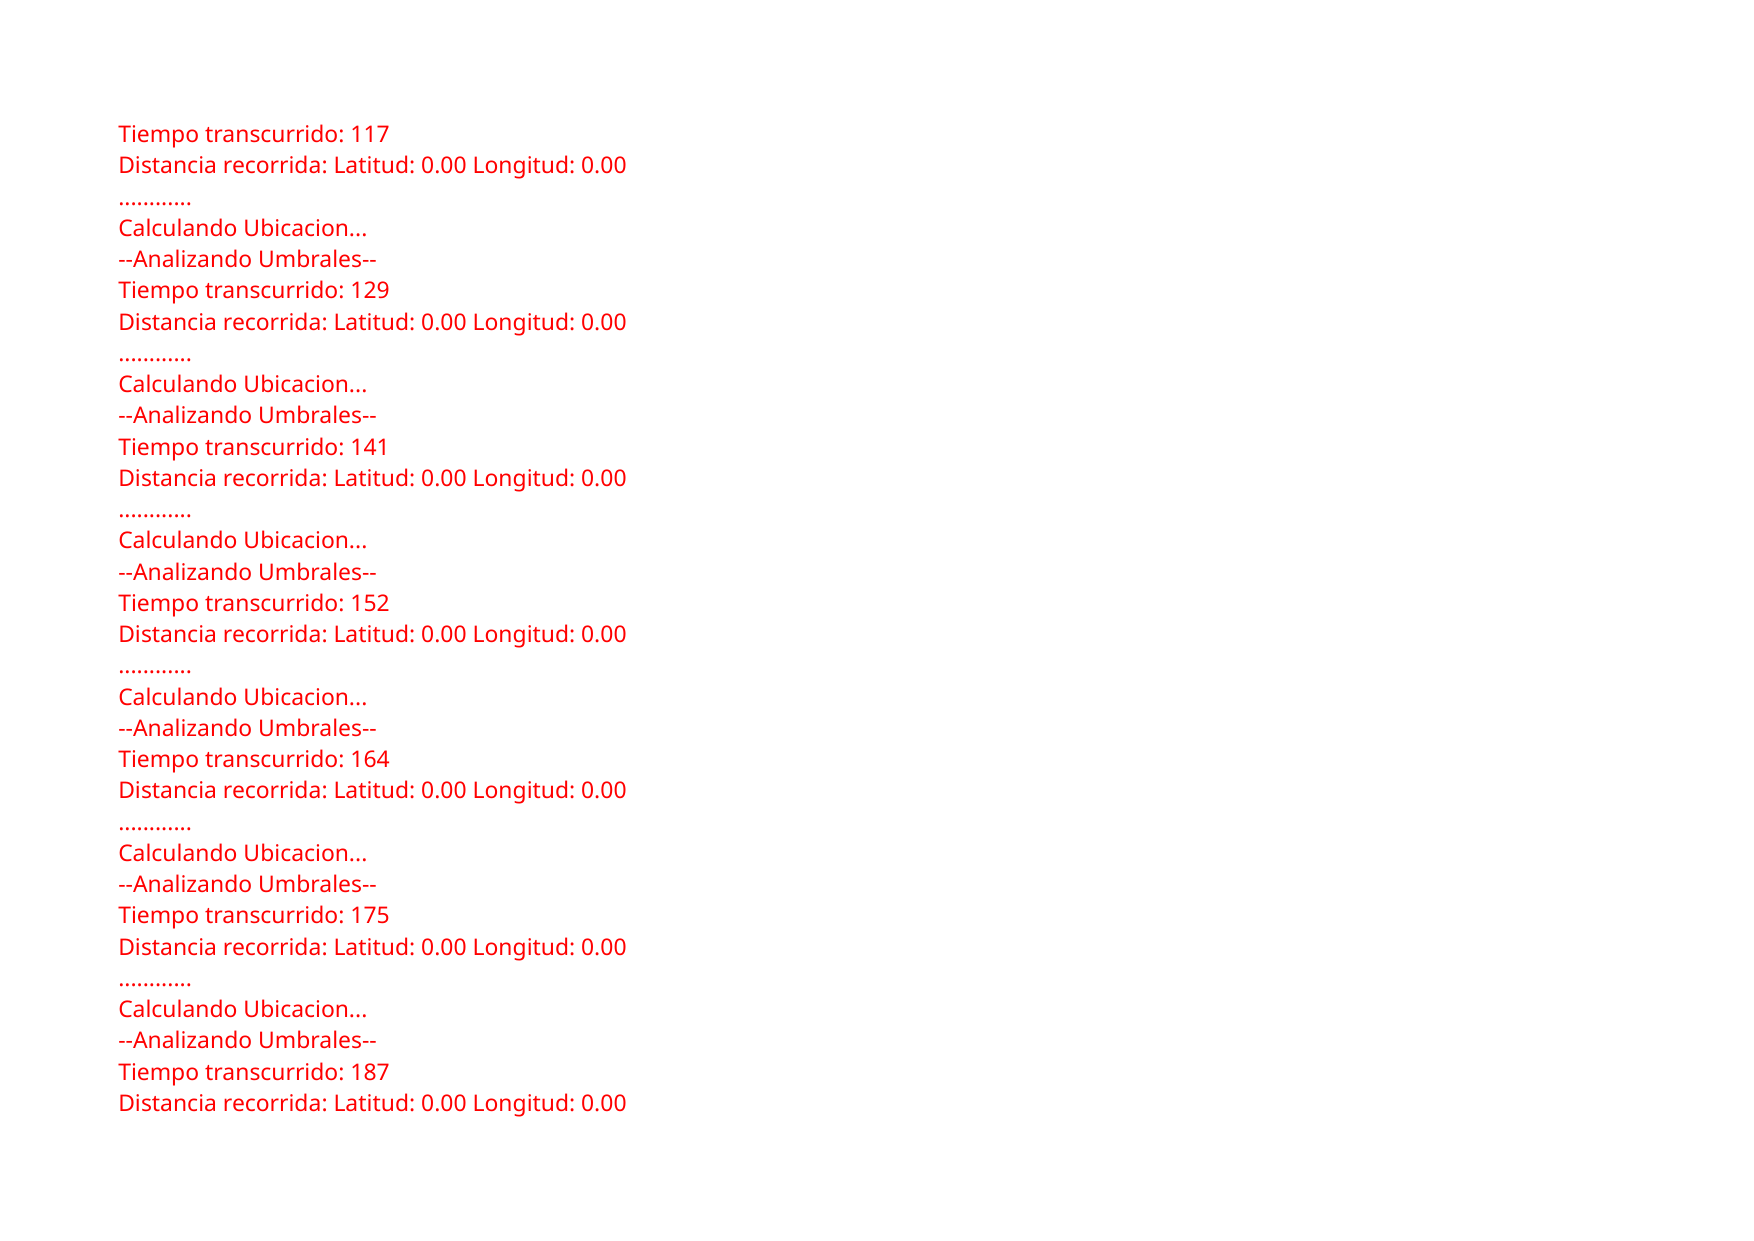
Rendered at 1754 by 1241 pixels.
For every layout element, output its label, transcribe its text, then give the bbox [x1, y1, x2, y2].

text ............ [118, 337, 1636, 368]
text Calculando Ubicacion... [118, 368, 1636, 399]
text Distancia recorrida: Latitud: 0.00 Longitud: 0.00 [118, 306, 1636, 337]
text ............ [118, 493, 1636, 524]
text --Analizando Umbrales-- [118, 243, 1636, 274]
text Distancia recorrida: Latitud: 0.00 Longitud: 0.00 [118, 149, 1636, 181]
text --Analizando Umbrales-- [118, 868, 1636, 899]
text Tiempo transcurrido: 187 [118, 1056, 1636, 1087]
text --Analizando Umbrales-- [118, 556, 1636, 587]
text Tiempo transcurrido: 175 [118, 899, 1636, 931]
text Tiempo transcurrido: 129 [118, 274, 1636, 306]
text ............ [118, 806, 1636, 837]
text ............ [118, 649, 1636, 681]
text Calculando Ubicacion... [118, 681, 1636, 712]
text Calculando Ubicacion... [118, 837, 1636, 868]
text Tiempo transcurrido: 141 [118, 431, 1636, 462]
text --Analizando Umbrales-- [118, 399, 1636, 431]
text Distancia recorrida: Latitud: 0.00 Longitud: 0.00 [118, 1087, 1636, 1118]
text Tiempo transcurrido: 164 [118, 743, 1636, 774]
text Calculando Ubicacion... [118, 524, 1636, 556]
text Calculando Ubicacion... [118, 993, 1636, 1024]
text Distancia recorrida: Latitud: 0.00 Longitud: 0.00 [118, 931, 1636, 962]
text Distancia recorrida: Latitud: 0.00 Longitud: 0.00 [118, 462, 1636, 493]
text Calculando Ubicacion... [118, 212, 1636, 243]
text --Analizando Umbrales-- [118, 712, 1636, 743]
text Distancia recorrida: Latitud: 0.00 Longitud: 0.00 [118, 618, 1636, 649]
text Tiempo transcurrido: 152 [118, 587, 1636, 618]
text Tiempo transcurrido: 117 [118, 118, 1636, 149]
text ............ [118, 181, 1636, 212]
text --Analizando Umbrales-- [118, 1024, 1636, 1056]
text Distancia recorrida: Latitud: 0.00 Longitud: 0.00 [118, 774, 1636, 806]
text ............ [118, 962, 1636, 993]
